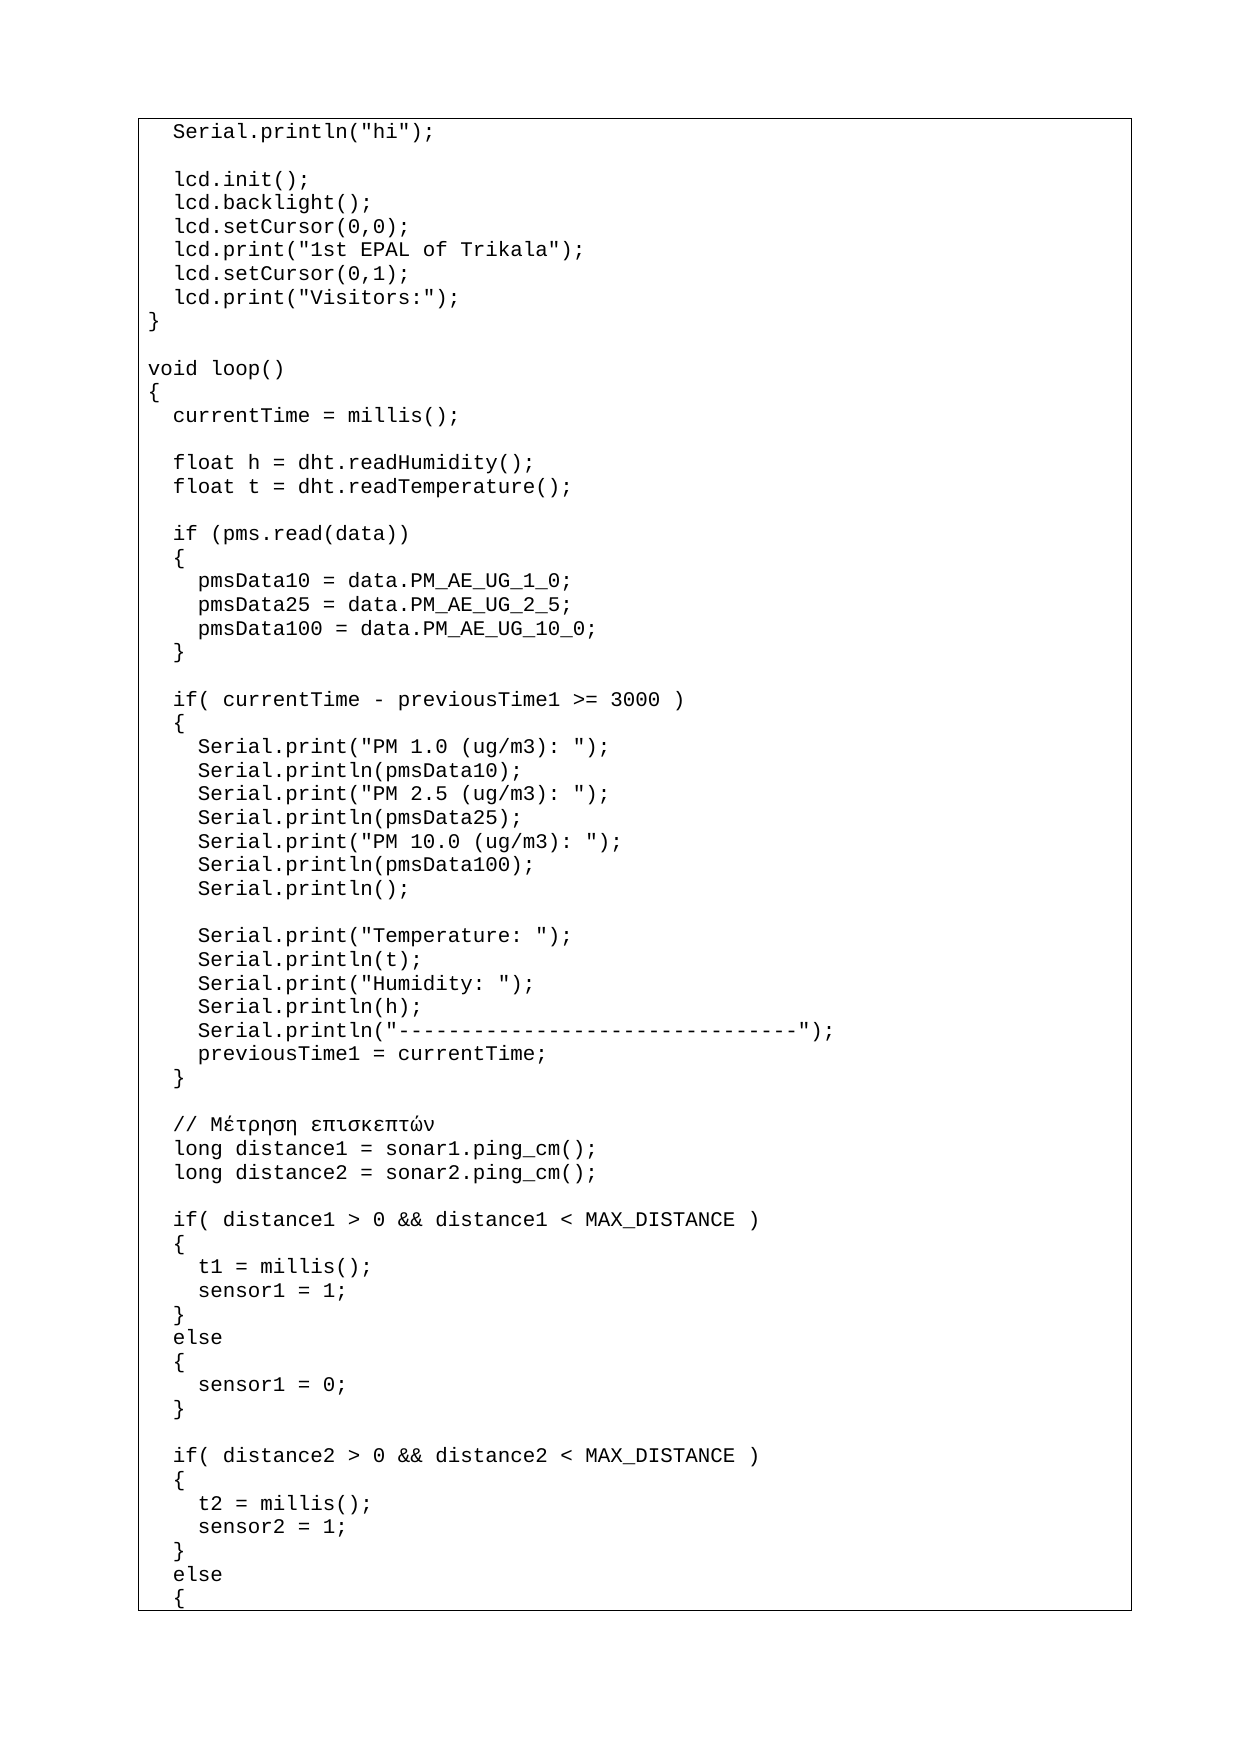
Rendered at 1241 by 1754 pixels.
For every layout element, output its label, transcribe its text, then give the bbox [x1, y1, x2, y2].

text { [148, 1233, 1122, 1256]
text else [148, 1327, 1122, 1351]
text { [148, 547, 1122, 571]
text { [148, 712, 1122, 736]
text pmsData100 = data.PM_AE_UG_10_0; [148, 618, 1122, 641]
text Serial.println("hi"); [139, 119, 1131, 145]
text if( currentTime - previousTime1 >= 3000 ) [148, 689, 1122, 712]
text Serial.print("PM 10.0 (ug/m3): "); [148, 831, 1122, 854]
text Serial.println("--------------------------------"); [148, 1020, 1122, 1043]
text pmsData10 = data.PM_AE_UG_1_0; [148, 571, 1122, 594]
text Serial.println(h); [148, 996, 1122, 1020]
text } [148, 1540, 1122, 1564]
text t1 = millis(); [148, 1256, 1122, 1280]
text lcd.setCursor(0,1); [148, 263, 1122, 287]
text } [148, 641, 1122, 665]
text // Μέτρηση επισκεπτών [148, 1114, 1122, 1138]
text } [148, 1067, 1122, 1091]
text { [148, 381, 1122, 405]
text } [148, 1303, 1122, 1327]
text Serial.println(pmsData10); [148, 760, 1122, 783]
text } [148, 1398, 1122, 1422]
text void loop() [148, 358, 1122, 381]
text { [148, 1469, 1122, 1493]
text lcd.init(); [148, 168, 1122, 192]
text Serial.println(t); [148, 949, 1122, 972]
text lcd.setCursor(0,0); [148, 216, 1122, 239]
text float h = dht.readHumidity(); [148, 452, 1122, 476]
text long distance2 = sonar2.ping_cm(); [148, 1162, 1122, 1185]
text if( distance2 > 0 && distance2 < MAX_DISTANCE ) [148, 1445, 1122, 1469]
text sensor1 = 0; [148, 1374, 1122, 1398]
text t2 = millis(); [148, 1493, 1122, 1516]
text if( distance1 > 0 && distance1 < MAX_DISTANCE ) [148, 1209, 1122, 1233]
text currentTime = millis(); [148, 405, 1122, 429]
text sensor2 = 1; [148, 1516, 1122, 1540]
text lcd.print("Visitors:"); [148, 287, 1122, 310]
text } [148, 310, 1122, 334]
text long distance1 = sonar1.ping_cm(); [148, 1138, 1122, 1162]
text sensor1 = 1; [148, 1280, 1122, 1303]
text { [148, 1351, 1122, 1374]
text if (pms.read(data)) [148, 523, 1122, 547]
text lcd.backlight(); [148, 192, 1122, 216]
text Serial.println(pmsData100); [148, 854, 1122, 878]
text else [148, 1564, 1122, 1587]
text Serial.print("PM 2.5 (ug/m3): "); [148, 783, 1122, 807]
text pmsData25 = data.PM_AE_UG_2_5; [148, 594, 1122, 618]
text { [148, 1587, 1122, 1610]
text Serial.println(pmsData25); [148, 807, 1122, 831]
text Serial.print("PM 1.0 (ug/m3): "); [148, 736, 1122, 760]
text lcd.print("1st EPAL of Trikala"); [148, 239, 1122, 263]
text Serial.println(); [148, 878, 1122, 902]
text float t = dht.readTemperature(); [148, 476, 1122, 499]
text Serial.print("Humidity: "); [148, 972, 1122, 996]
text previousTime1 = currentTime; [148, 1043, 1122, 1067]
text Serial.print("Temperature: "); [148, 925, 1122, 949]
